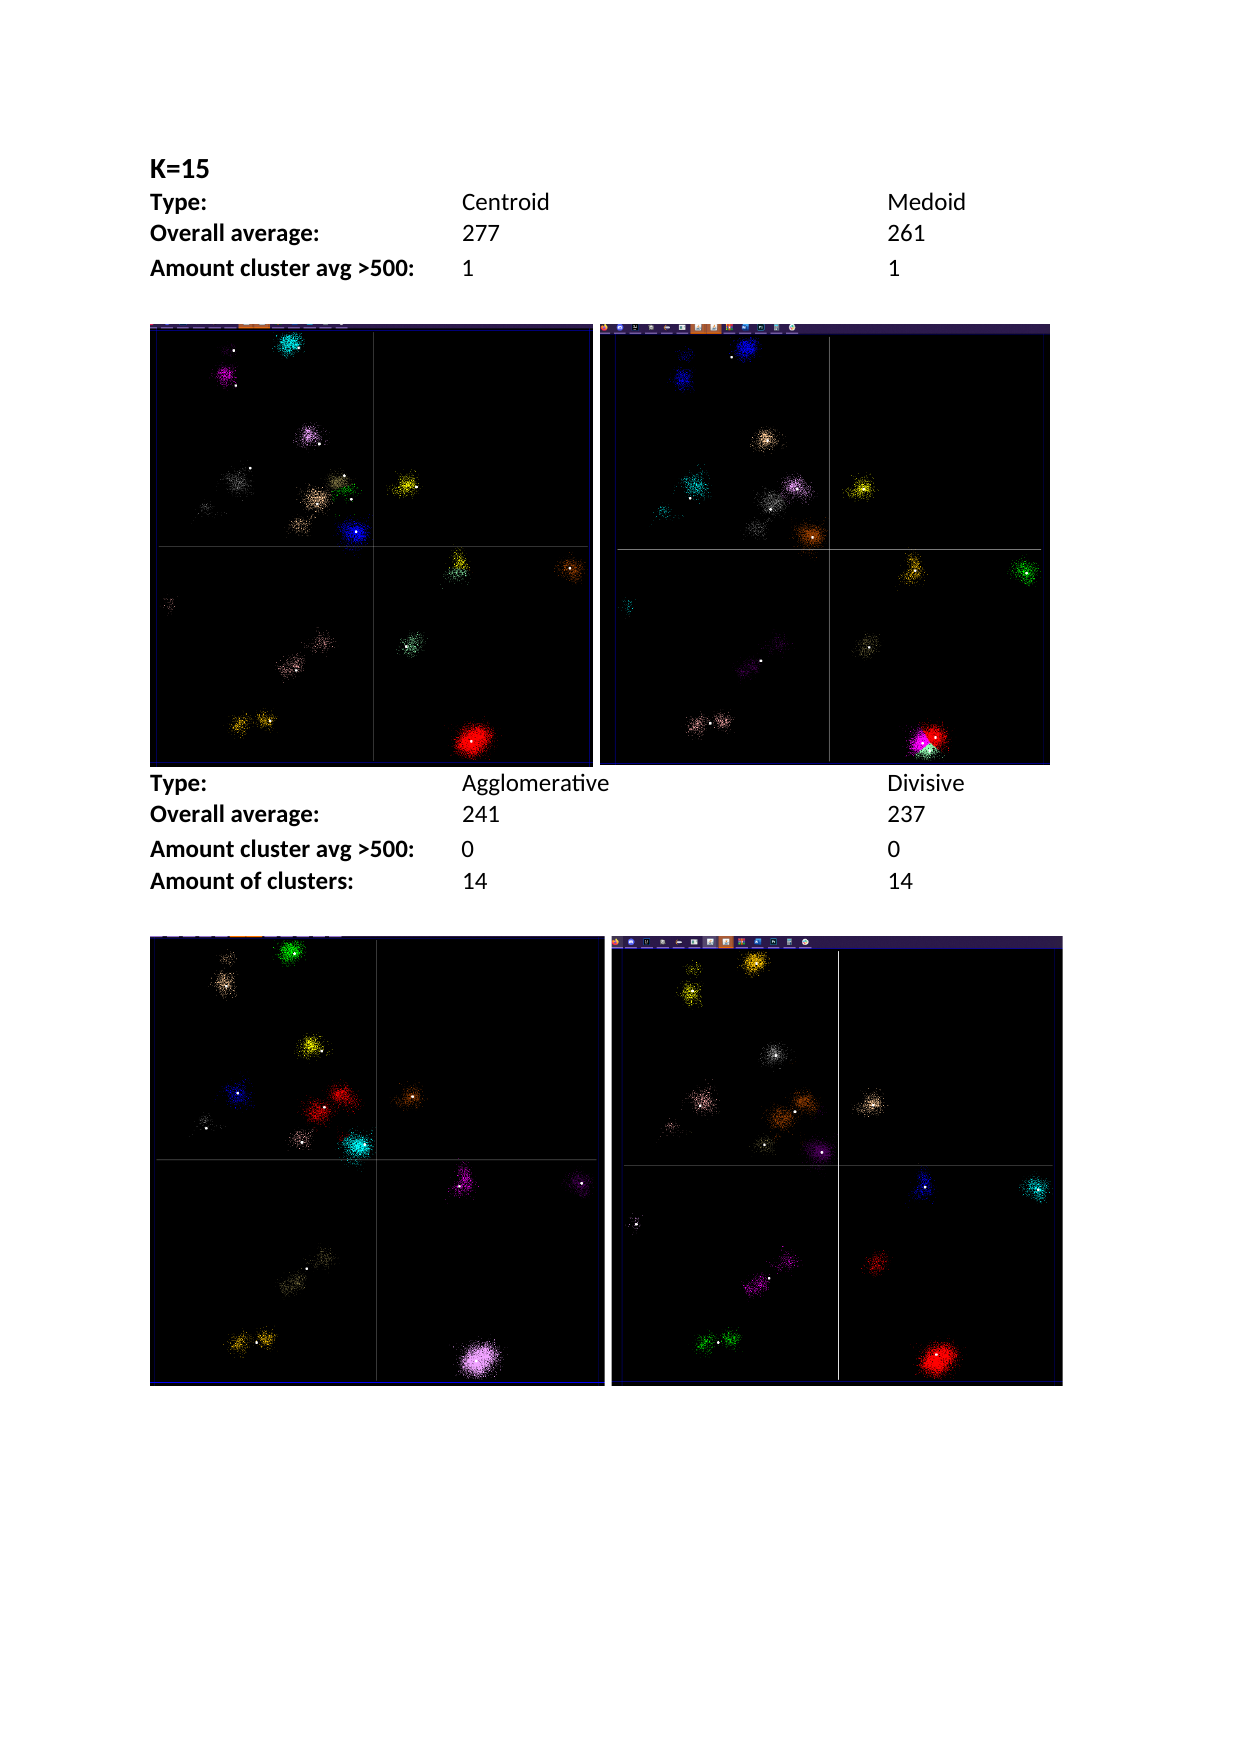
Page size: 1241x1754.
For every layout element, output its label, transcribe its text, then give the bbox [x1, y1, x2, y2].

text Type: Agglomerative Divisive Overall average: 241 237 Amount cluster avg >500: 0 0 Amount of clusters: 14 14 [150, 301, 1090, 896]
text K=15 Type: Centroid Medoid Overall average: 277 261 Amount cluster avg >500: 1 1 [150, 150, 1090, 284]
